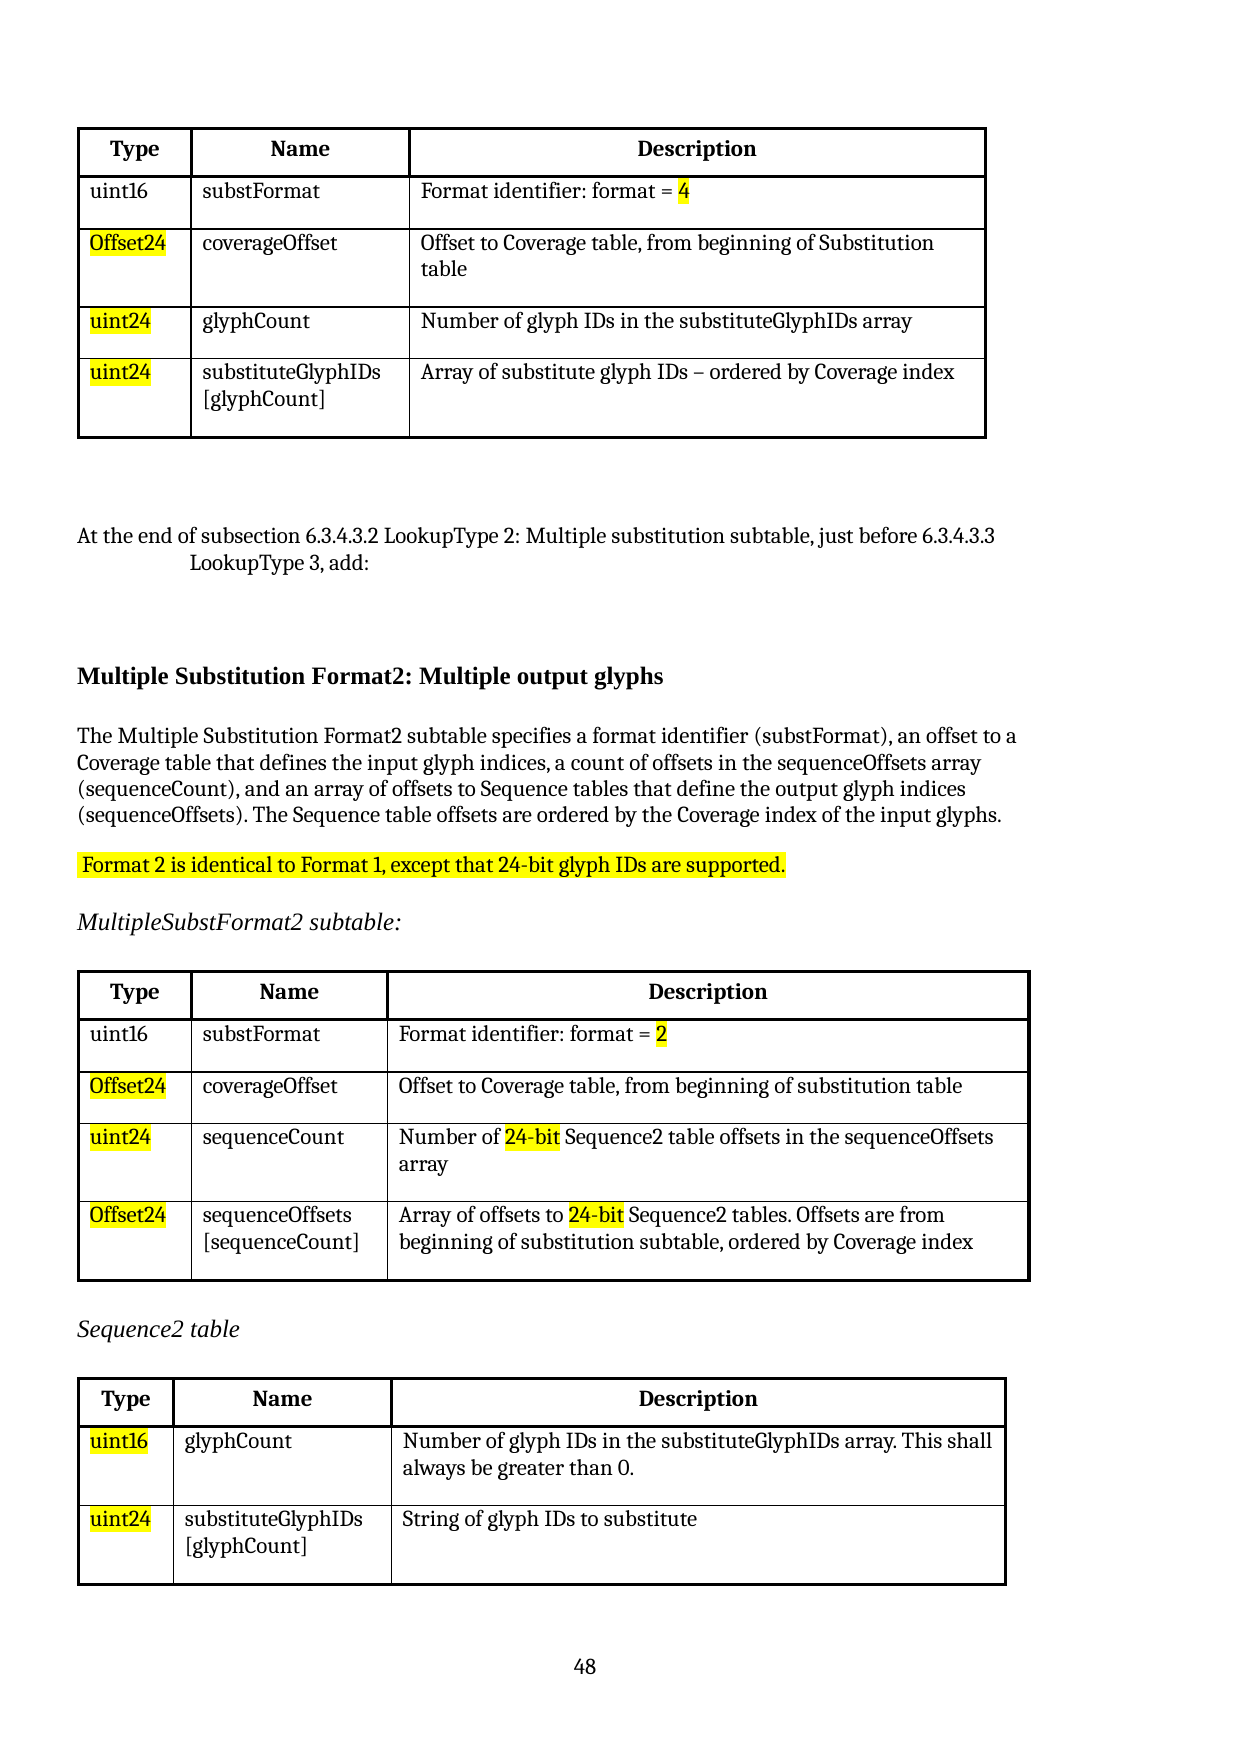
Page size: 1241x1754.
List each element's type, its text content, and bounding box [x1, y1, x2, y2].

table_header Description [411, 130, 984, 175]
table_header Type [80, 1380, 172, 1425]
text MultipleSubstFormat2 subtable: [77, 907, 1093, 936]
table_cell Array of substitute glyph IDs – ordered by Coverage index [410, 359, 984, 436]
table_cell Offset24 [80, 230, 190, 306]
table_header Name [175, 1380, 390, 1425]
table_cell substituteGlyphIDs [glyphCount] [192, 359, 409, 436]
table_cell Offset to Coverage table, from beginning of substitution table [388, 1073, 1027, 1123]
table_cell Array of offsets to 24-bit Sequence2 tables. Offsets are from beginning of substitution subtable, ordered by Coverage index [388, 1202, 1027, 1278]
table_cell String of glyph IDs to substitute [392, 1506, 1004, 1582]
table_cell sequenceOffsets [sequenceCount] [192, 1202, 387, 1278]
text Multiple Substitution Format2: Multiple output glyphs [77, 661, 1093, 689]
text The Multiple Substitution Format2 subtable specifies a format identifier (substFormat), an offset to a Coverage table that defines the input glyph indices, a count of offsets in the sequenceOffsets array (sequenceCount), and an array of offsets to Sequence tables that define the output glyph indices (sequenceOffsets). The Sequence table offsets are ordered by the Coverage index of the input glyphs. [77, 723, 1093, 828]
table_header Description [393, 1380, 1004, 1425]
table_cell substFormat [192, 1021, 387, 1071]
text At the end of subsection 6.3.4.3.2 LookupType 2: Multiple substitution subtable, just before 6.3.4.3.3 LookupType 3, add: [77, 523, 1093, 576]
table_cell uint24 [80, 1124, 191, 1201]
table_cell Offset to Coverage table, from beginning of Substitution table [410, 230, 984, 306]
table_cell uint24 [80, 1506, 173, 1582]
table_cell uint16 [80, 1428, 173, 1504]
table_cell uint16 [80, 178, 190, 228]
table_cell glyphCount [192, 308, 409, 358]
table_cell coverageOffset [192, 1073, 387, 1123]
table_header Type [80, 130, 190, 175]
table_header Type [80, 973, 190, 1018]
table_cell glyphCount [174, 1428, 391, 1504]
table_cell substituteGlyphIDs [glyphCount] [174, 1506, 391, 1582]
table_cell uint24 [80, 359, 190, 436]
text Sequence2 table [77, 1282, 1093, 1343]
table_cell Number of 24-bit Sequence2 table offsets in the sequenceOffsets array [388, 1124, 1027, 1201]
table_cell Offset24 [80, 1073, 191, 1123]
table_cell substFormat [192, 178, 409, 228]
table_header Name [193, 130, 408, 175]
table_cell Number of glyph IDs in the substituteGlyphIDs array [410, 308, 984, 358]
text Format 2 is identical to Format 1, except that 24-bit glyph IDs are supported. [77, 852, 1093, 878]
table_header Name [193, 973, 386, 1018]
table_cell sequenceCount [192, 1124, 387, 1201]
table_cell Format identifier: format = 2 [388, 1021, 1027, 1071]
table_cell uint16 [80, 1021, 191, 1071]
table_cell coverageOffset [192, 230, 409, 306]
table_cell Number of glyph IDs in the substituteGlyphIDs array. This shall always be greater than 0. [392, 1428, 1004, 1504]
table_header Description [389, 973, 1027, 1018]
table_cell Offset24 [80, 1202, 191, 1278]
table_cell uint24 [80, 308, 190, 358]
table_cell Format identifier: format = 4 [410, 178, 984, 228]
